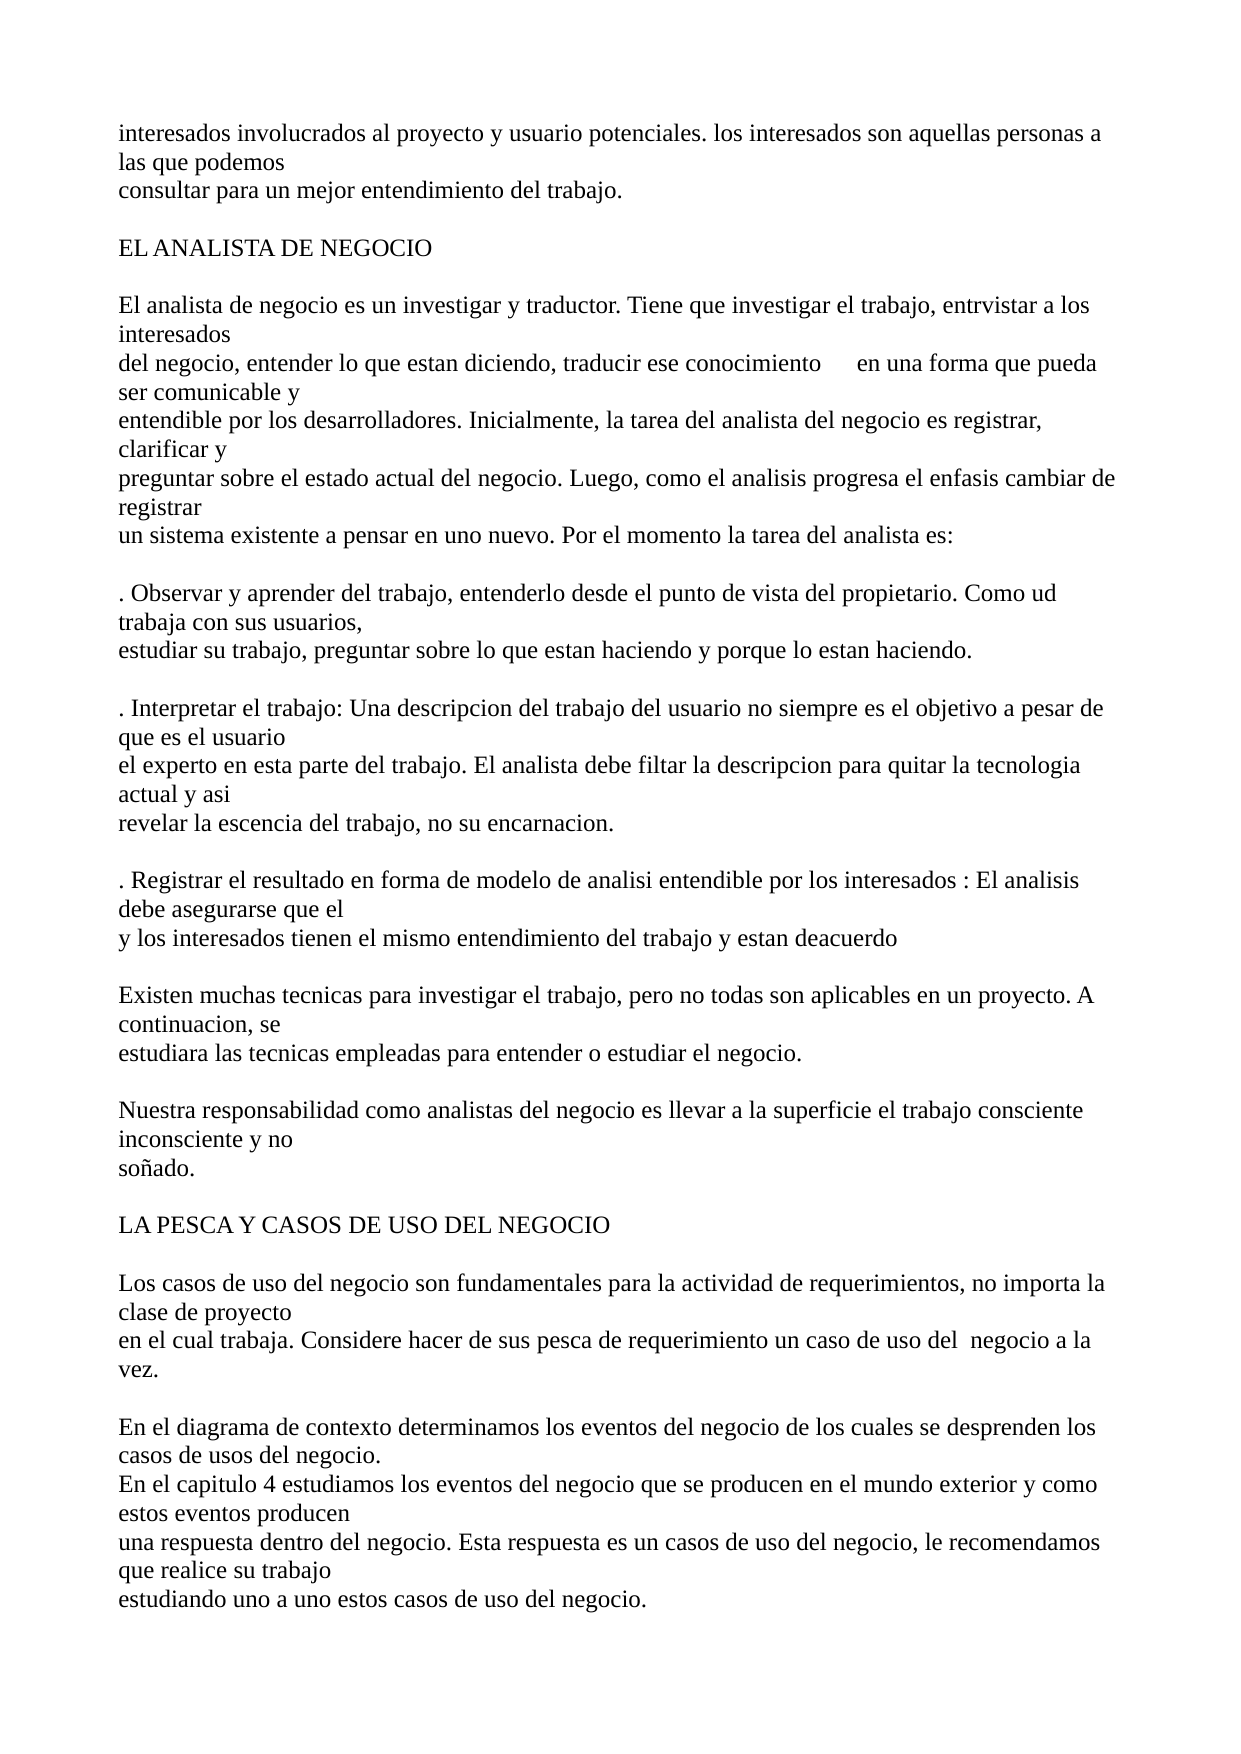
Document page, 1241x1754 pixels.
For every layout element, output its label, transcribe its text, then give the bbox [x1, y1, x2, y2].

text y los interesados tienen el mismo entendimiento del trabajo y estan deacuerdo [118, 923, 1122, 952]
text estudiar su trabajo, preguntar sobre lo que estan haciendo y porque lo estan haciendo. [118, 636, 1122, 664]
text preguntar sobre el estado actual del negocio. Luego, como el analisis progresa el enfasis cambiar de registrar [118, 463, 1122, 521]
text El analista de negocio es un investigar y traductor. Tiene que investigar el trabajo, entrvistar a los interesados [118, 291, 1122, 348]
text Nuestra responsabilidad como analistas del negocio es llevar a la superficie el trabajo consciente inconsciente y no [118, 1096, 1122, 1153]
text . Interpretar el trabajo: Una descripcion del trabajo del usuario no siempre es el objetivo a pesar de que es el usuario [118, 693, 1122, 751]
text En el capitulo 4 estudiamos los eventos del negocio que se producen en el mundo exterior y como estos eventos producen [118, 1469, 1122, 1527]
text interesados involucrados al proyecto y usuario potenciales. los interesados son aquellas personas a las que podemos [118, 118, 1122, 176]
text LA PESCA Y CASOS DE USO DEL NEGOCIO [118, 1211, 1122, 1239]
text en el cual trabaja. Considere hacer de sus pesca de requerimiento un caso de uso del negocio a la vez. [118, 1326, 1122, 1383]
text . Observar y aprender del trabajo, entenderlo desde el punto de vista del propietario. Como ud trabaja con sus usuarios, [118, 578, 1122, 636]
text un sistema existente a pensar en uno nuevo. Por el momento la tarea del analista es: [118, 521, 1122, 549]
text Existen muchas tecnicas para investigar el trabajo, pero no todas son aplicables en un proyecto. A continuacion, se [118, 981, 1122, 1038]
text el experto en esta parte del trabajo. El analista debe filtar la descripcion para quitar la tecnologia actual y asi [118, 751, 1122, 808]
text . Registrar el resultado en forma de modelo de analisi entendible por los interesados : El analisis debe asegurarse que el [118, 866, 1122, 923]
text consultar para un mejor entendimiento del trabajo. [118, 176, 1122, 204]
text Los casos de uso del negocio son fundamentales para la actividad de requerimientos, no importa la clase de proyecto [118, 1268, 1122, 1326]
text una respuesta dentro del negocio. Esta respuesta es un casos de uso del negocio, le recomendamos que realice su trabajo [118, 1527, 1122, 1584]
text revelar la escencia del trabajo, no su encarnacion. [118, 808, 1122, 837]
text estudiando uno a uno estos casos de uso del negocio. [118, 1584, 1122, 1613]
text entendible por los desarrolladores. Inicialmente, la tarea del analista del negocio es registrar, clarificar y [118, 406, 1122, 463]
text En el diagrama de contexto determinamos los eventos del negocio de los cuales se desprenden los casos de usos del negocio. [118, 1412, 1122, 1469]
text del negocio, entender lo que estan diciendo, traducir ese conocimiento en una forma que pueda ser comunicable y [118, 348, 1122, 406]
text estudiara las tecnicas empleadas para entender o estudiar el negocio. [118, 1038, 1122, 1067]
text soñado. [118, 1153, 1122, 1182]
text EL ANALISTA DE NEGOCIO [118, 233, 1122, 262]
